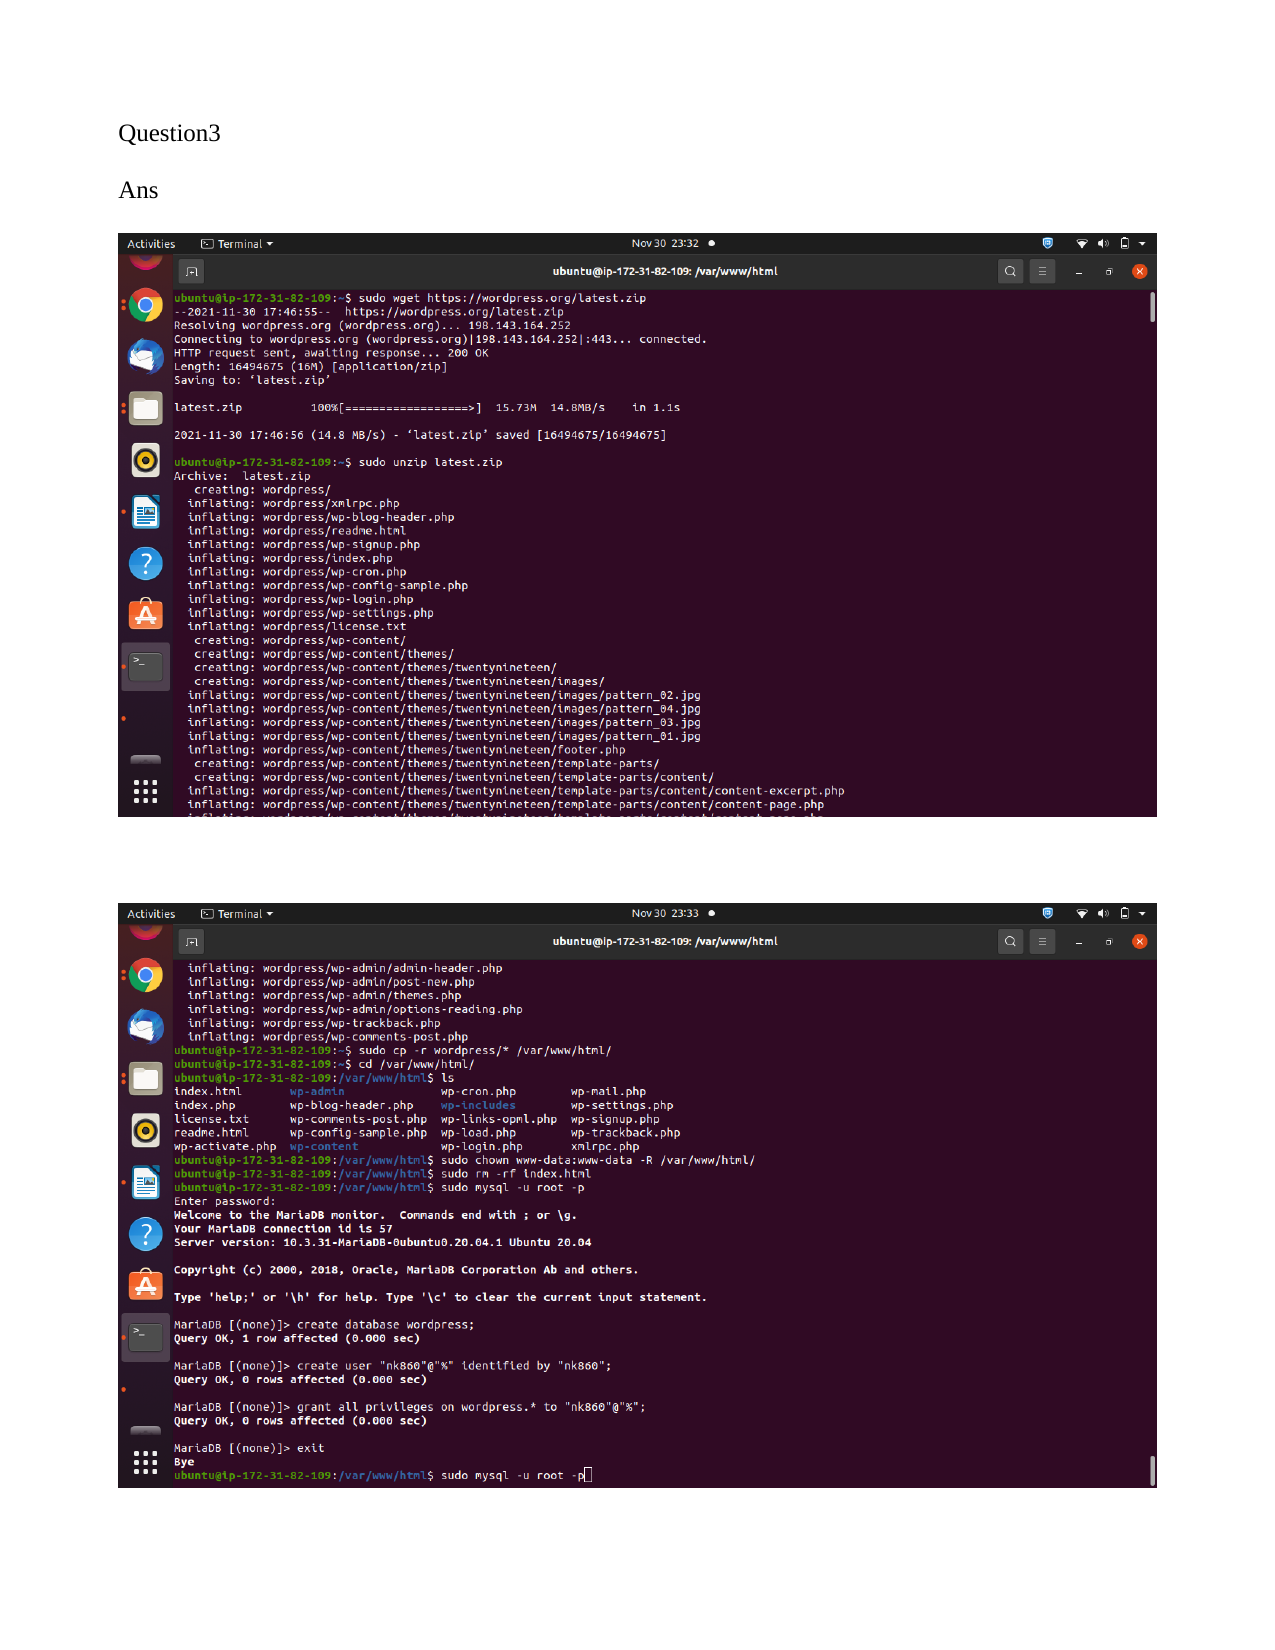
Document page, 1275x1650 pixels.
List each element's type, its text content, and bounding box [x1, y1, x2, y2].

picture [118, 903, 1157, 1488]
text Question3 [118, 118, 1157, 147]
picture [118, 233, 1157, 817]
text Ans [118, 176, 1157, 204]
